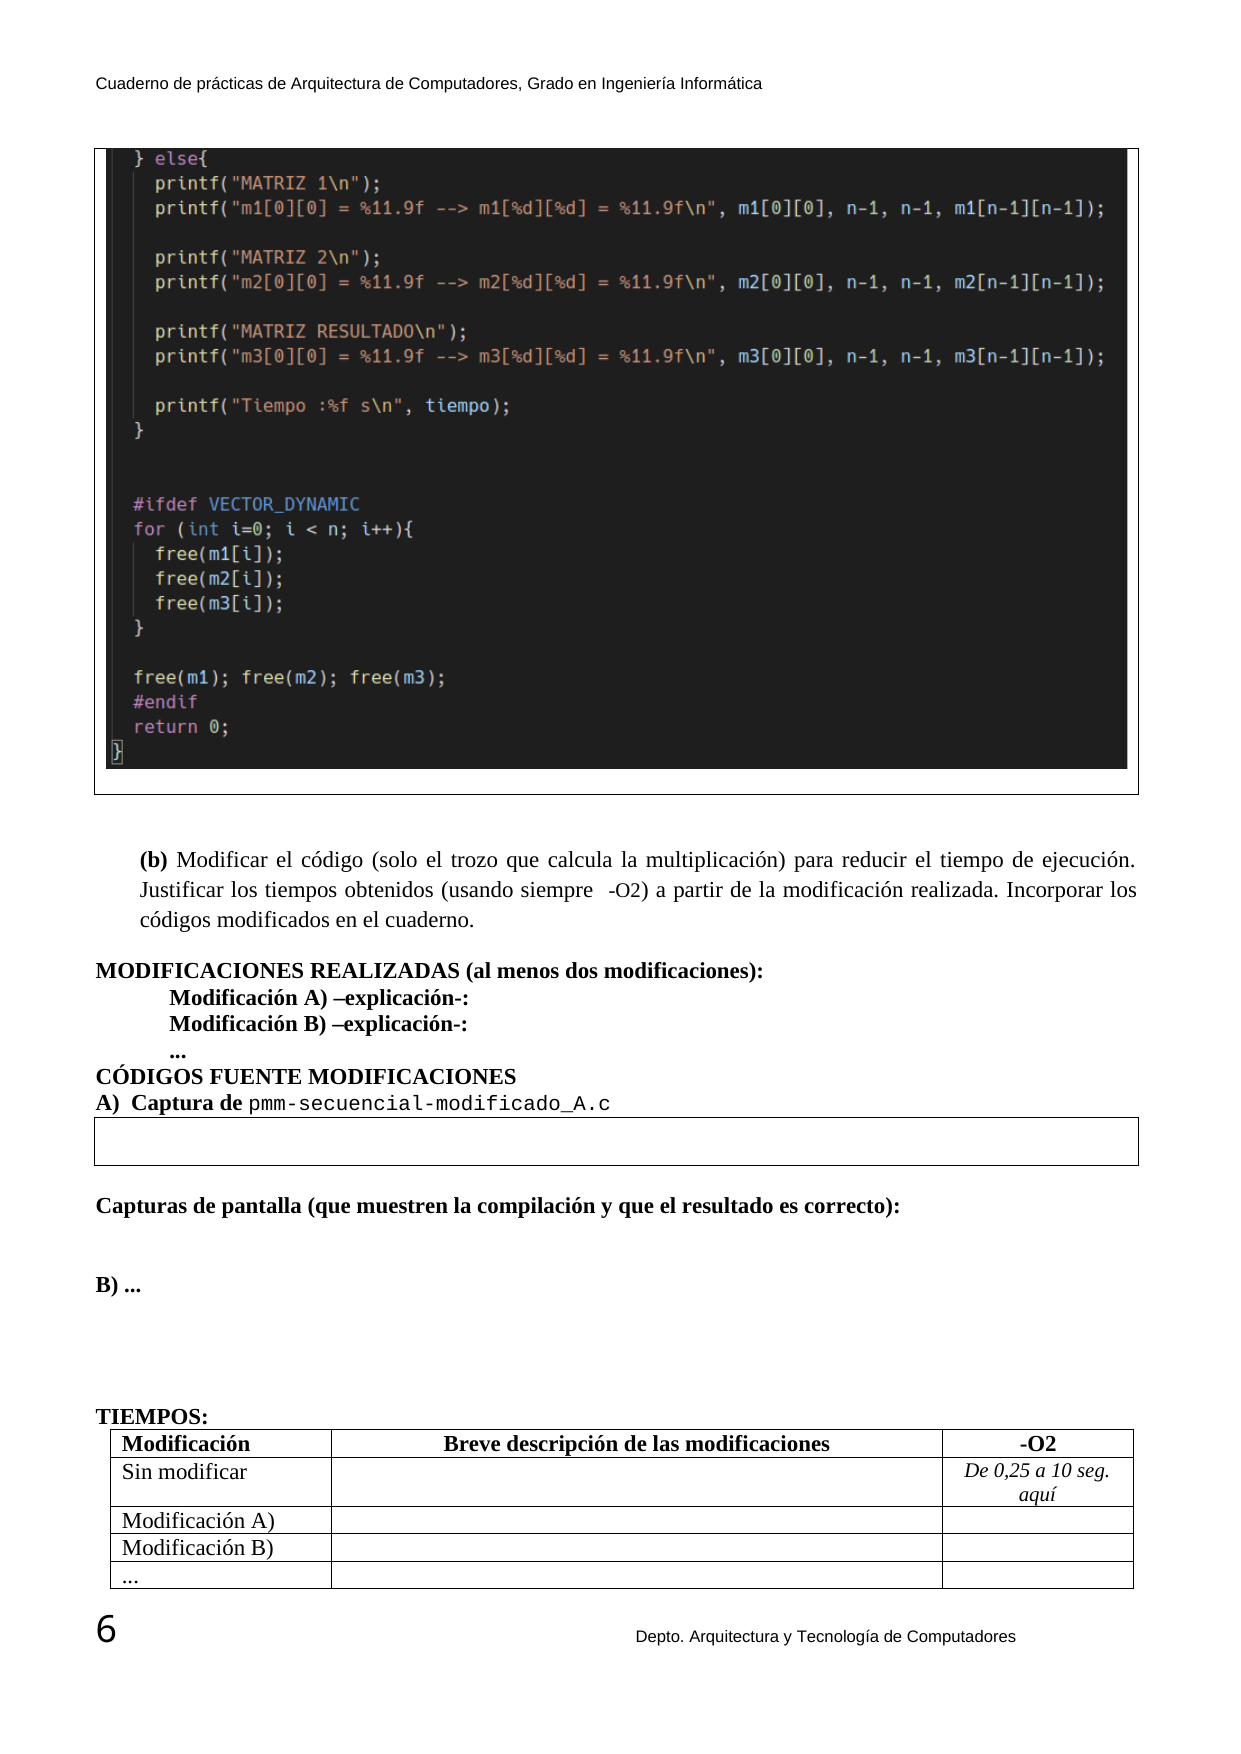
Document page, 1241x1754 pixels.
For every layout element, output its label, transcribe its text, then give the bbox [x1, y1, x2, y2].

table_cell [332, 1562, 942, 1588]
table_header -O2 [943, 1430, 1133, 1457]
text ... [95, 1037, 1137, 1063]
table_cell [332, 1507, 942, 1533]
table_header Modificación [111, 1430, 331, 1457]
table_cell Modificación B) [111, 1534, 331, 1561]
table_cell ... [111, 1562, 331, 1588]
text B) ... [95, 1271, 1137, 1297]
table_header [95, 149, 1138, 794]
table_cell [332, 1458, 942, 1506]
text TIEMPOS: [95, 1403, 1137, 1429]
table_cell [332, 1534, 942, 1561]
text MODIFICACIONES REALIZADAS (al menos dos modificaciones): [95, 958, 1137, 984]
text A) Captura de pmm-secuencial-modificado_A.c [95, 1089, 1137, 1117]
table_header [95, 1118, 1138, 1165]
table_cell De 0,25 a 10 seg. aquí [943, 1458, 1133, 1506]
table_cell [943, 1507, 1133, 1533]
table_cell Sin modificar [111, 1458, 331, 1506]
text Capturas de pantalla (que muestren la compilación y que el resultado es correcto): [95, 1192, 1137, 1218]
table_header Breve descripción de las modificaciones [332, 1430, 942, 1457]
table_cell [943, 1534, 1133, 1561]
text Modificación A) –explicación-: [95, 984, 1137, 1010]
text CÓDIGOS FUENTE MODIFICACIONES [95, 1063, 1137, 1089]
table_cell [943, 1562, 1133, 1588]
text Modificación B) –explicación-: [95, 1010, 1137, 1037]
picture [106, 148, 1128, 769]
table_cell Modificación A) [111, 1507, 331, 1533]
list (b) Modificar el código (solo el trozo que calcula la multiplicación) para reducir el tiempo de ejecución. Justificar los tiempos obtenidos (usando siempre -O2) a partir de la modificación realizada. Incorporar los códigos modificados en el cuaderno. [139, 846, 1137, 933]
